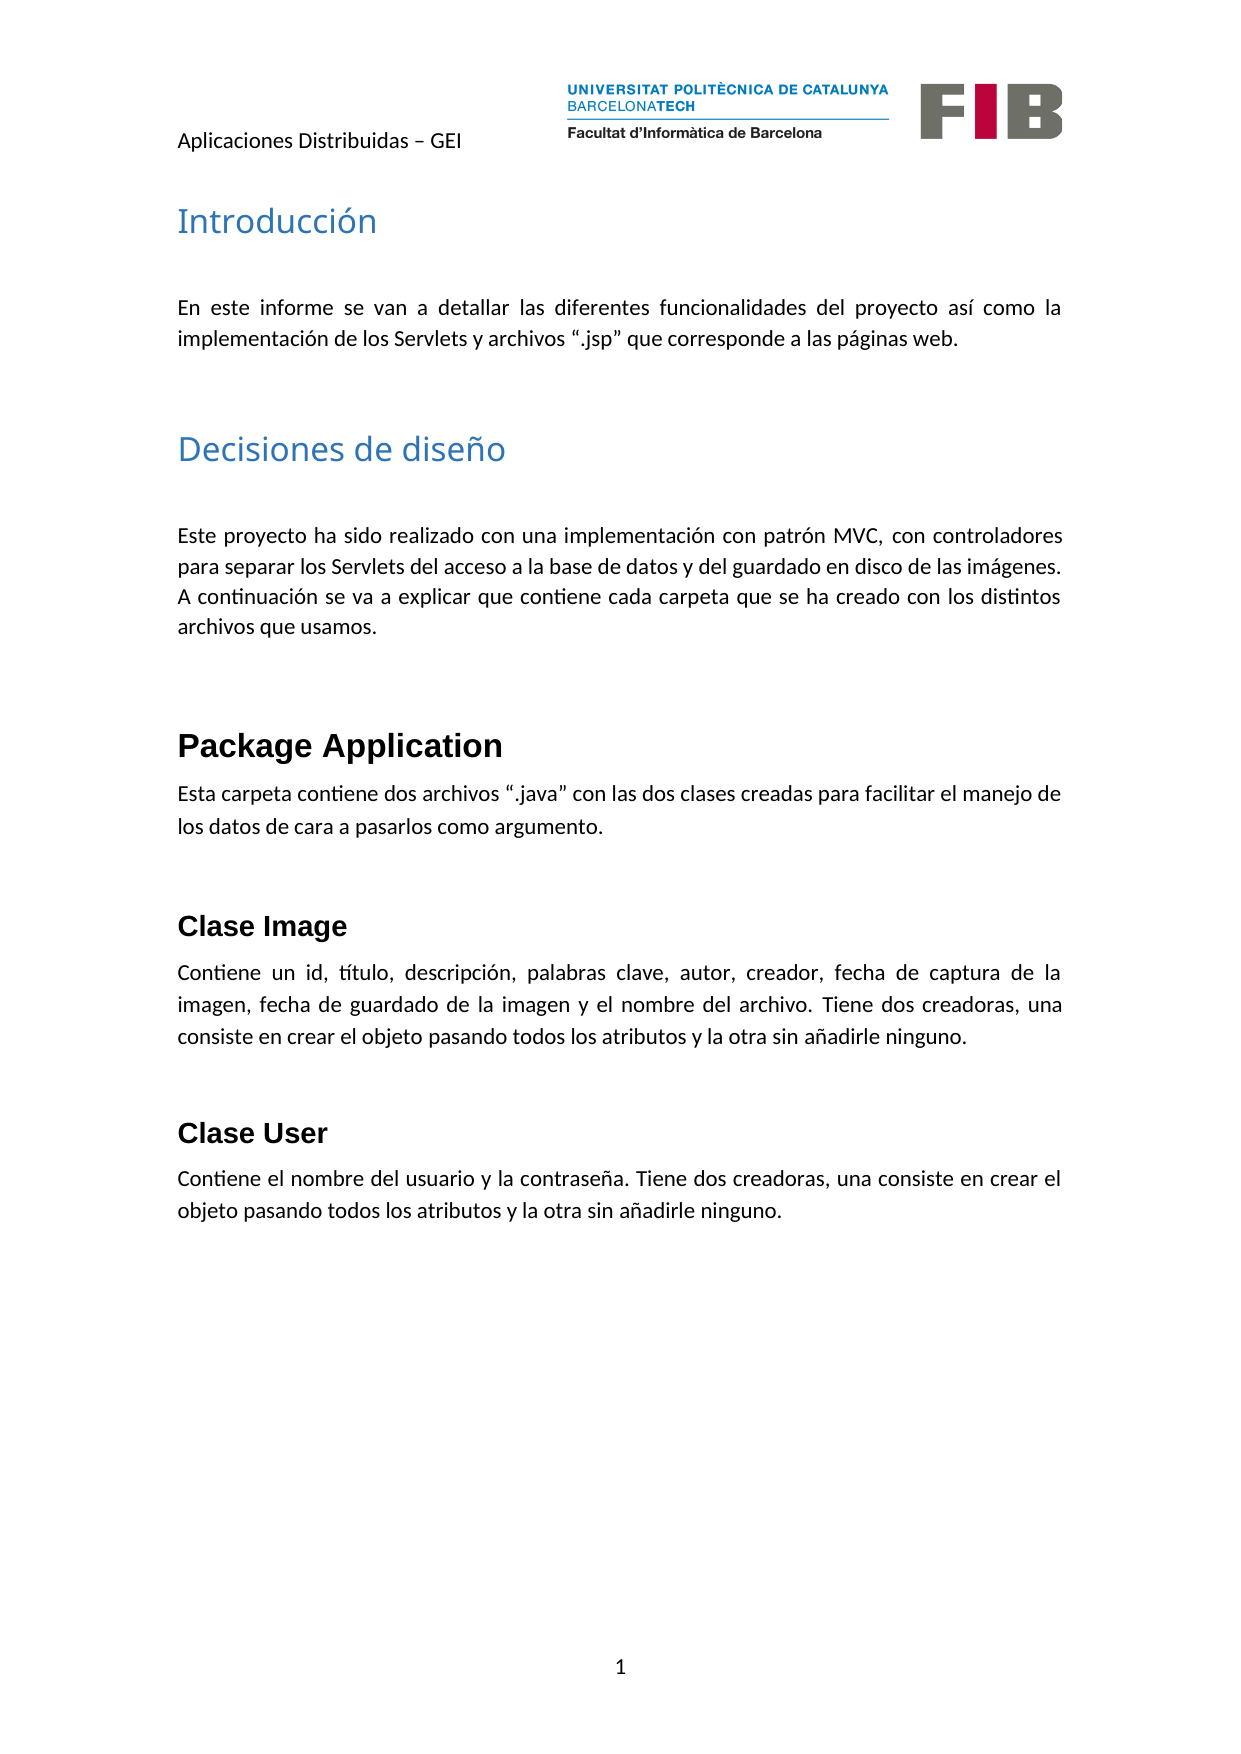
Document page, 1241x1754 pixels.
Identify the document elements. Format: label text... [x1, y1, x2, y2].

text En este informe se van a detallar las diferentes funcionalidades del proyecto así como la implementación de los Servlets y archivos “.jsp” que corresponde a las páginas web. [177, 293, 1063, 352]
subtitle Decisiones de diseño [177, 426, 1063, 471]
picture [565, 73, 1063, 149]
text Esta carpeta contiene dos archivos “.java” con las dos clases creadas para facilitar el manejo de los datos de cara a pasarlos como argumento. [177, 779, 1063, 840]
text Contiene el nombre del usuario y la contraseña. Tiene dos creadoras, una consiste en crear el objeto pasando todos los atributos y la otra sin añadirle ninguno. [177, 1164, 1063, 1225]
subtitle Introducción [177, 198, 1063, 243]
text Contiene un id, título, descripción, palabras clave, autor, creador, fecha de captura de la imagen, fecha de guardado de la imagen y el nombre del archivo. Tiene dos creadoras, una consiste en crear el objeto pasando todos los atributos y la otra sin añadirle ninguno. [177, 958, 1063, 1050]
subtitle Clase User [177, 1116, 1063, 1149]
subtitle Clase Image [177, 909, 1063, 943]
text Este proyecto ha sido realizado con una implementación con patrón MVC, con controladores para separar los Servlets del acceso a la base de datos y del guardado en disco de las imágenes. A continuación se va a explicar que contiene cada carpeta que se ha creado con los distintos archivos que usamos. [177, 522, 1063, 640]
subtitle Package Application [177, 726, 1063, 764]
